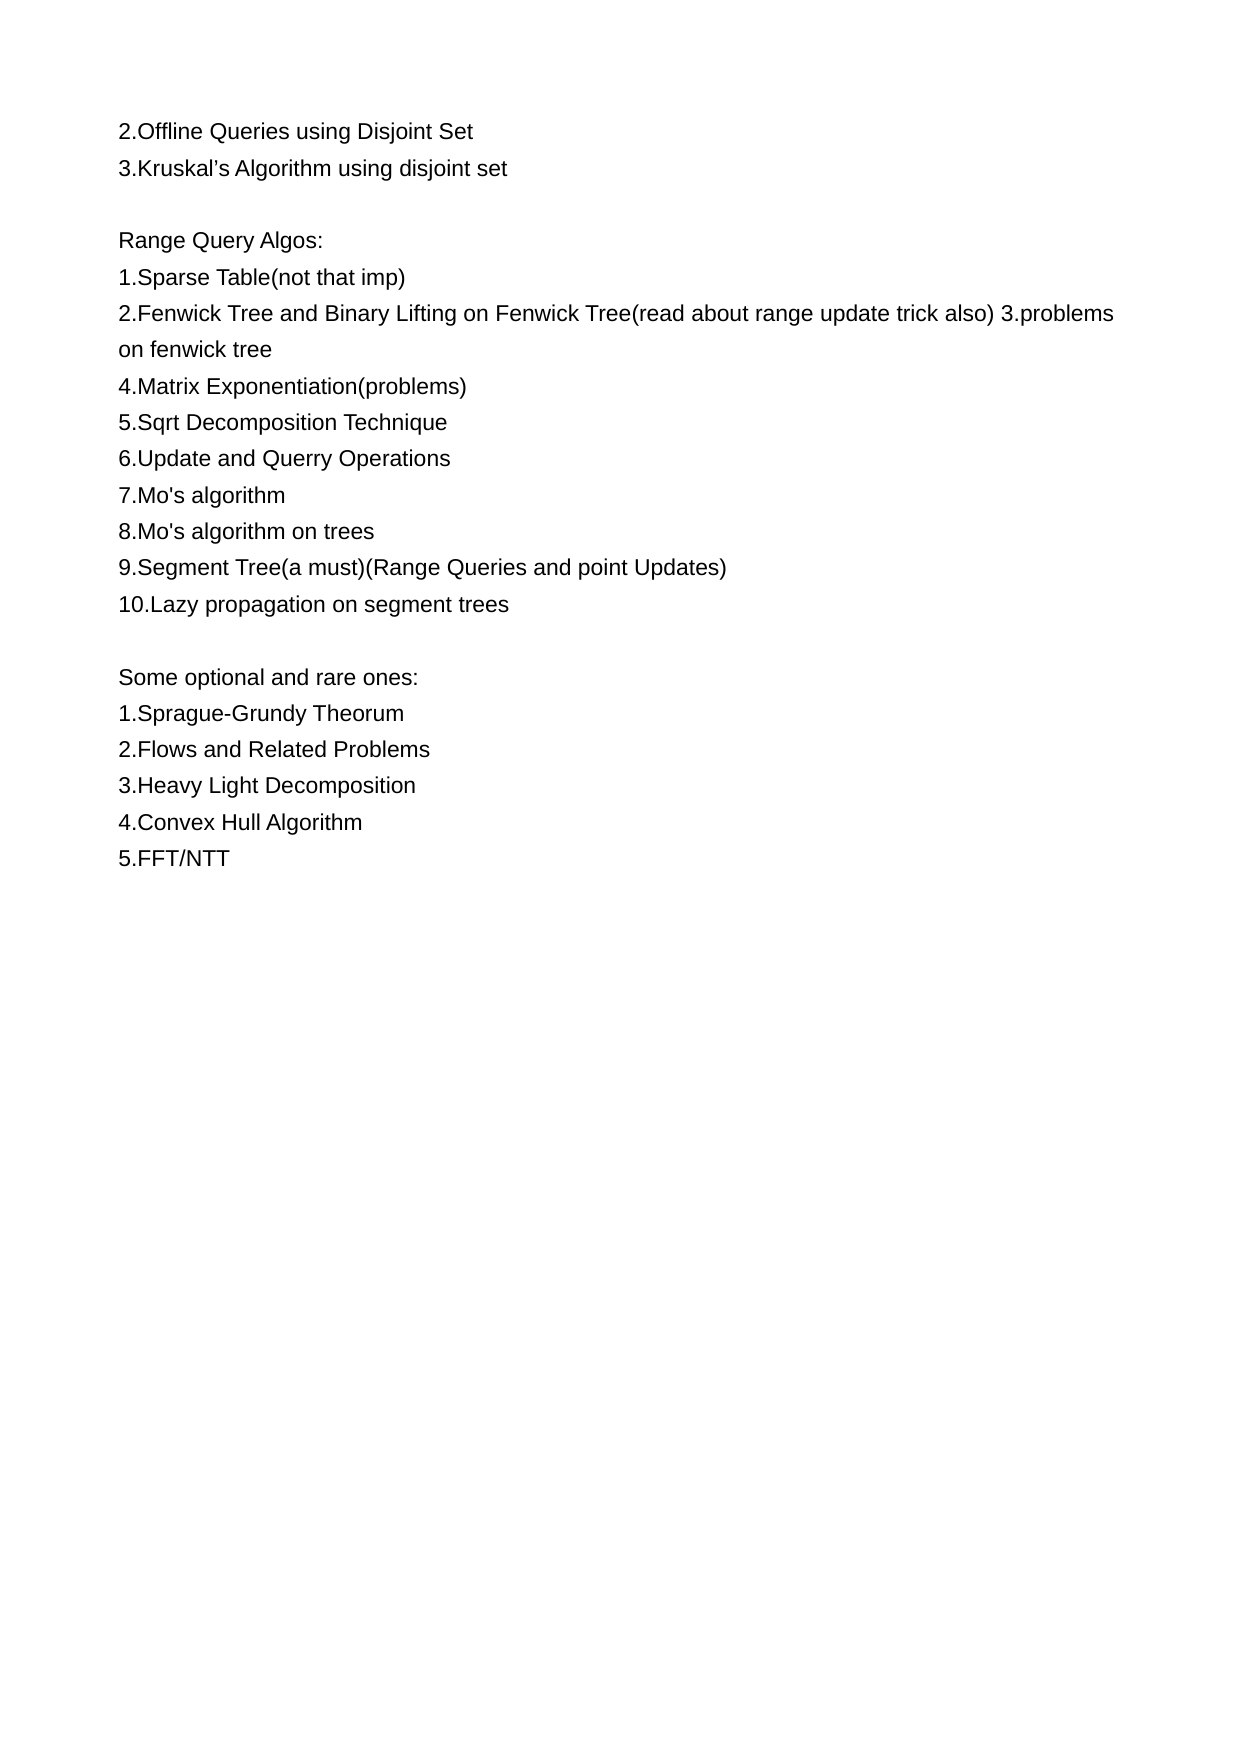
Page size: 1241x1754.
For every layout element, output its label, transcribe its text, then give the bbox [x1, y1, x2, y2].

text 2.Offline Queries using Disjoint Set [118, 118, 1122, 144]
text 6.Update and Querry Operations 7.Mo's algorithm 8.Mo's algorithm on trees [118, 445, 1122, 544]
text 3.Heavy Light Decomposition [118, 772, 1122, 799]
text 5.Sqrt Decomposition Technique [118, 409, 1122, 435]
text 10.Lazy propagation on segment trees Some optional and rare ones: 1.Sprague-Grundy Theorum [118, 591, 1122, 726]
text 9.Segment Tree(a must)(Range Queries and point Updates) [118, 554, 1122, 581]
text 3.Kruskal’s Algorithm using disjoint set Range Query Algos: 1.Sparse Table(not that imp) [118, 154, 1122, 290]
text 2.Flows and Related Problems [118, 736, 1122, 762]
text 4.Convex Hull Algorithm [118, 809, 1122, 835]
text 2.Fenwick Tree and Binary Lifting on Fenwick Tree(read about range update trick also) 3.problems on fenwick tree 4.Matrix Exponentiation(problems) [118, 300, 1122, 399]
text 5.FFT/NTT [118, 845, 1122, 872]
